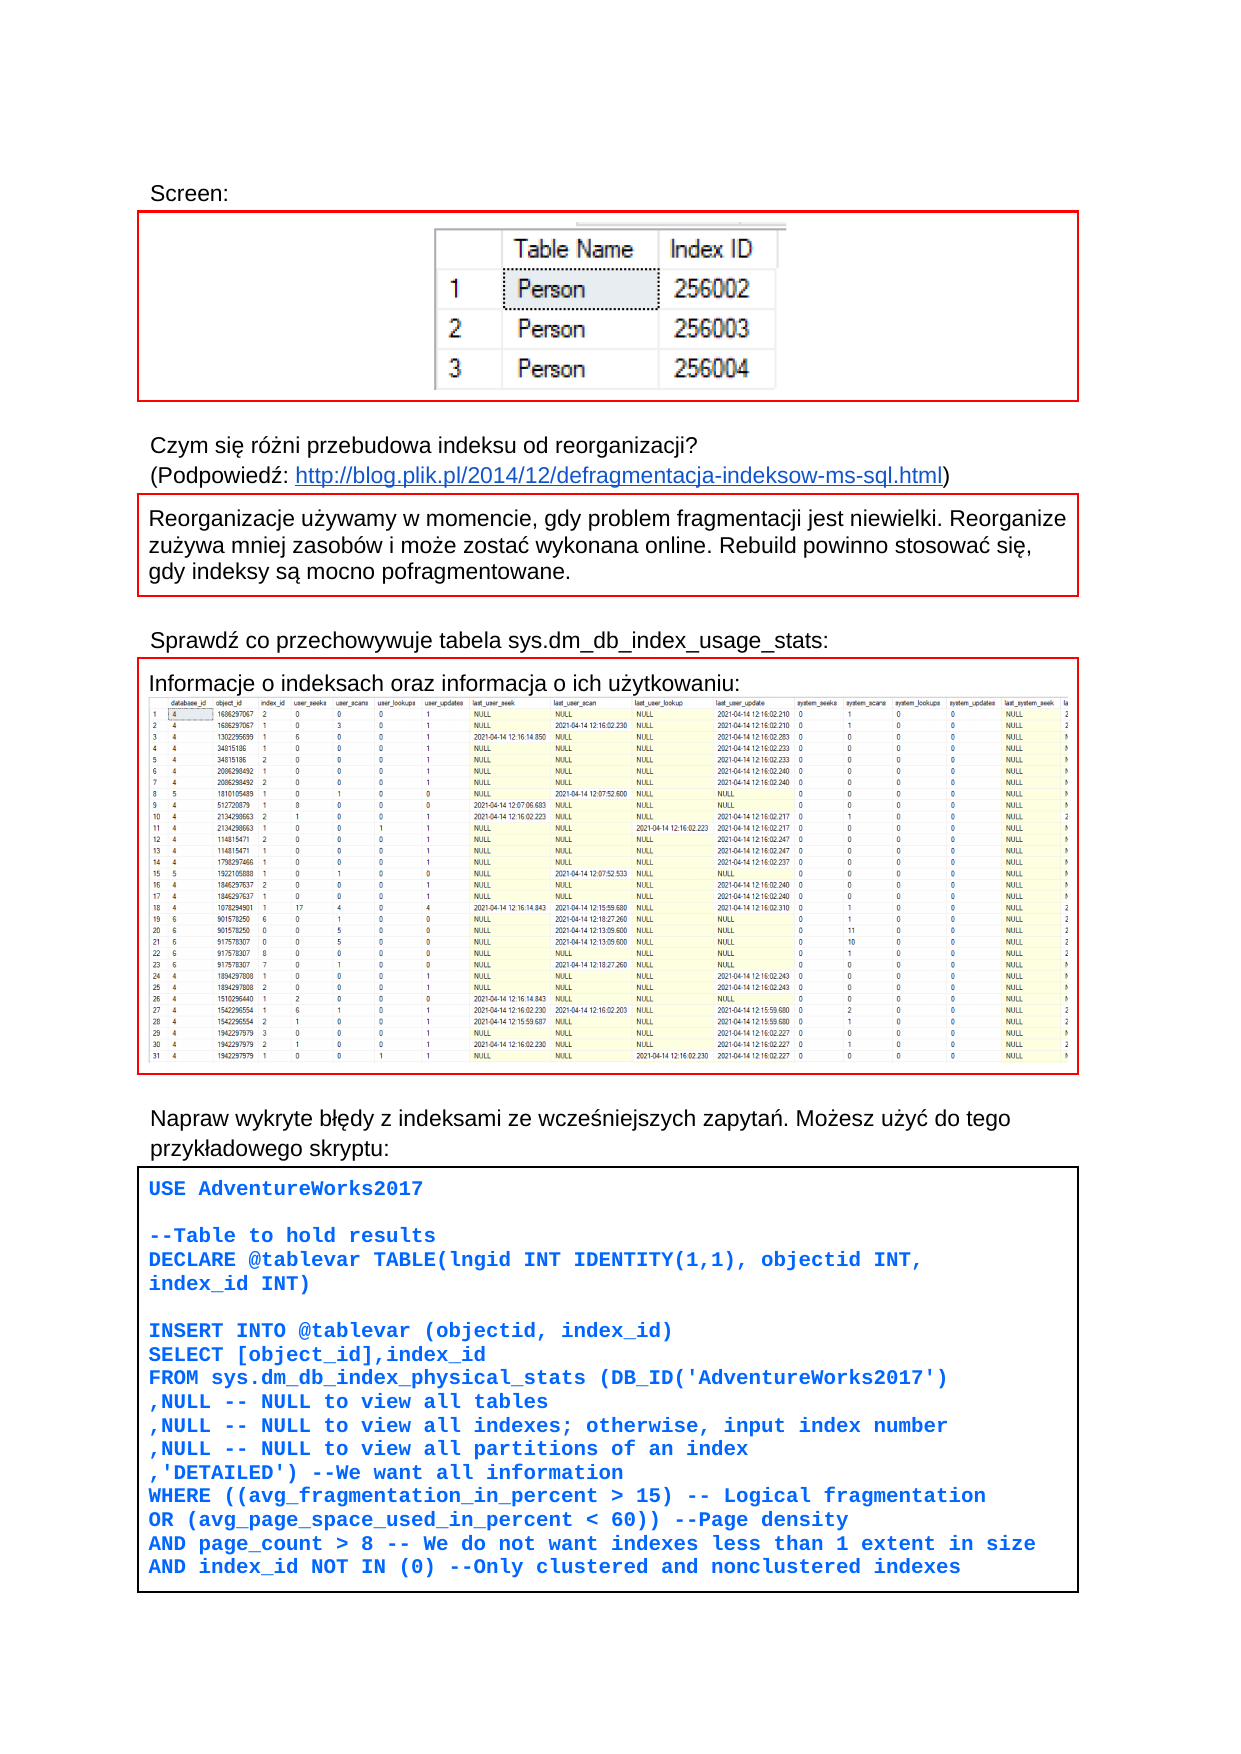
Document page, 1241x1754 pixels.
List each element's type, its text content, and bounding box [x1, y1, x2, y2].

table_header Informacje o indeksach oraz informacja o ich użytkowaniu: [139, 659, 1077, 1073]
text (Podpowiedź: http://blog.plik.pl/2014/12/defragmentacja-indeksow-ms-sql.html) [150, 462, 1090, 489]
table_header [139, 213, 1077, 400]
table_header Reorganizacje używamy w momencie, gdy problem fragmentacji jest niewielki. Reorganize zużywa mniej zasobów i może zostać wykonana online. Rebuild powinno stosować się, gdy indeksy są mocno pofragmentowane. [139, 495, 1077, 595]
text Screen: [150, 180, 1090, 207]
text Czym się różni przebudowa indeksu od reorganizacji? [150, 432, 1090, 459]
text Napraw wykryte błędy z indeksami ze wcześniejszych zapytań. Możesz użyć do tego przykładowego skryptu: [150, 1105, 1090, 1162]
text Sprawdź co przechowywuje tabela sys.dm_db_index_usage_stats: [150, 627, 1090, 653]
table_header USE AdventureWorks2017 --Table to hold results DECLARE @tablevar TABLE(lngid INT IDENTITY(1,1), objectid INT, index_id INT) INSERT INTO @tablevar (objectid, index_id) SELECT [object_id],index_id FROM sys.dm_db_index_physical_stats (DB_ID('AdventureWorks2017') ,NULL -- NULL to view all tables ,NULL -- NULL to view all indexes; otherwise, input index number ,NULL -- NULL to view all partitions of an index ,'DETAILED') --We want all information WHERE ((avg_fragmentation_in_percent > 15) -- Logical fragmentation OR (avg_page_space_used_in_percent < 60)) --Page density AND page_count > 8 -- We do not want indexes less than 1 extent in size AND index_id NOT IN (0) --Only clustered and nonclustered indexes [139, 1168, 1077, 1591]
